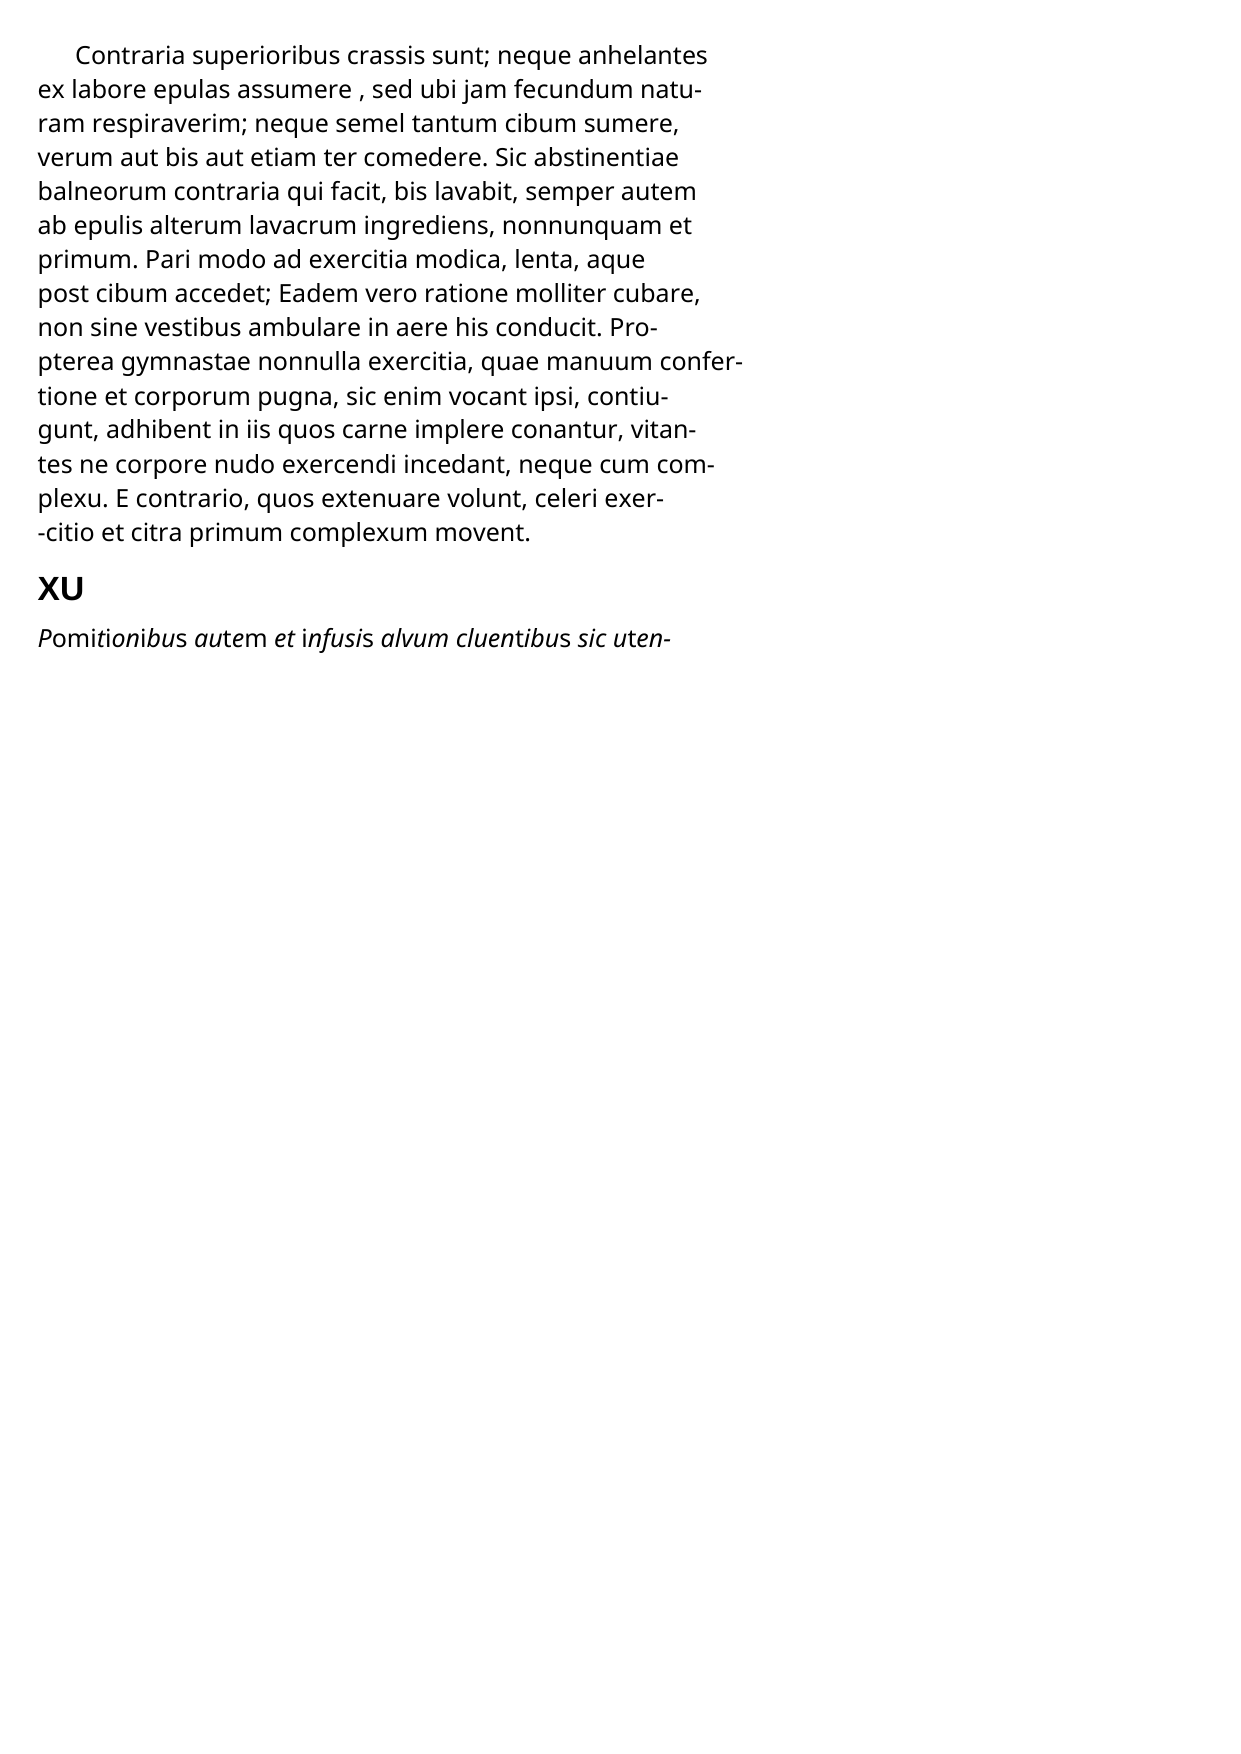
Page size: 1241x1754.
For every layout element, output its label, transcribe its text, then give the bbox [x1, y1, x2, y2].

text Pomitionibus autem et infusis alvum cluentibus sic uten- [37, 620, 1203, 654]
text Contraria superioribus crassis sunt; neque anhelantes ex labore epulas assumere , sed ubi jam fecundum natu- ram respiraverim; neque semel tantum cibum sumere, verum aut bis aut etiam ter comedere. Sic abstinentiae balneorum contraria qui facit, bis lavabit, semper autem ab epulis alterum lavacrum ingrediens, nonnunquam et primum. Pari modo ad exercitia modica, lenta, aque post cibum accedet; Eadem vero ratione molliter cubare, non sine vestibus ambulare in aere his conducit. Pro- pterea gymnastae nonnulla exercitia, quae manuum confer- tione et corporum pugna, sic enim vocant ipsi, contiu- gunt, adhibent in iis quos carne implere conantur, vitan- tes ne corpore nudo exercendi incedant, neque cum com- plexu. E contrario, quos extenuare volunt, celeri exer- -citio et citra primum complexum movent. [37, 37, 1203, 548]
subtitle XU [37, 569, 1203, 608]
